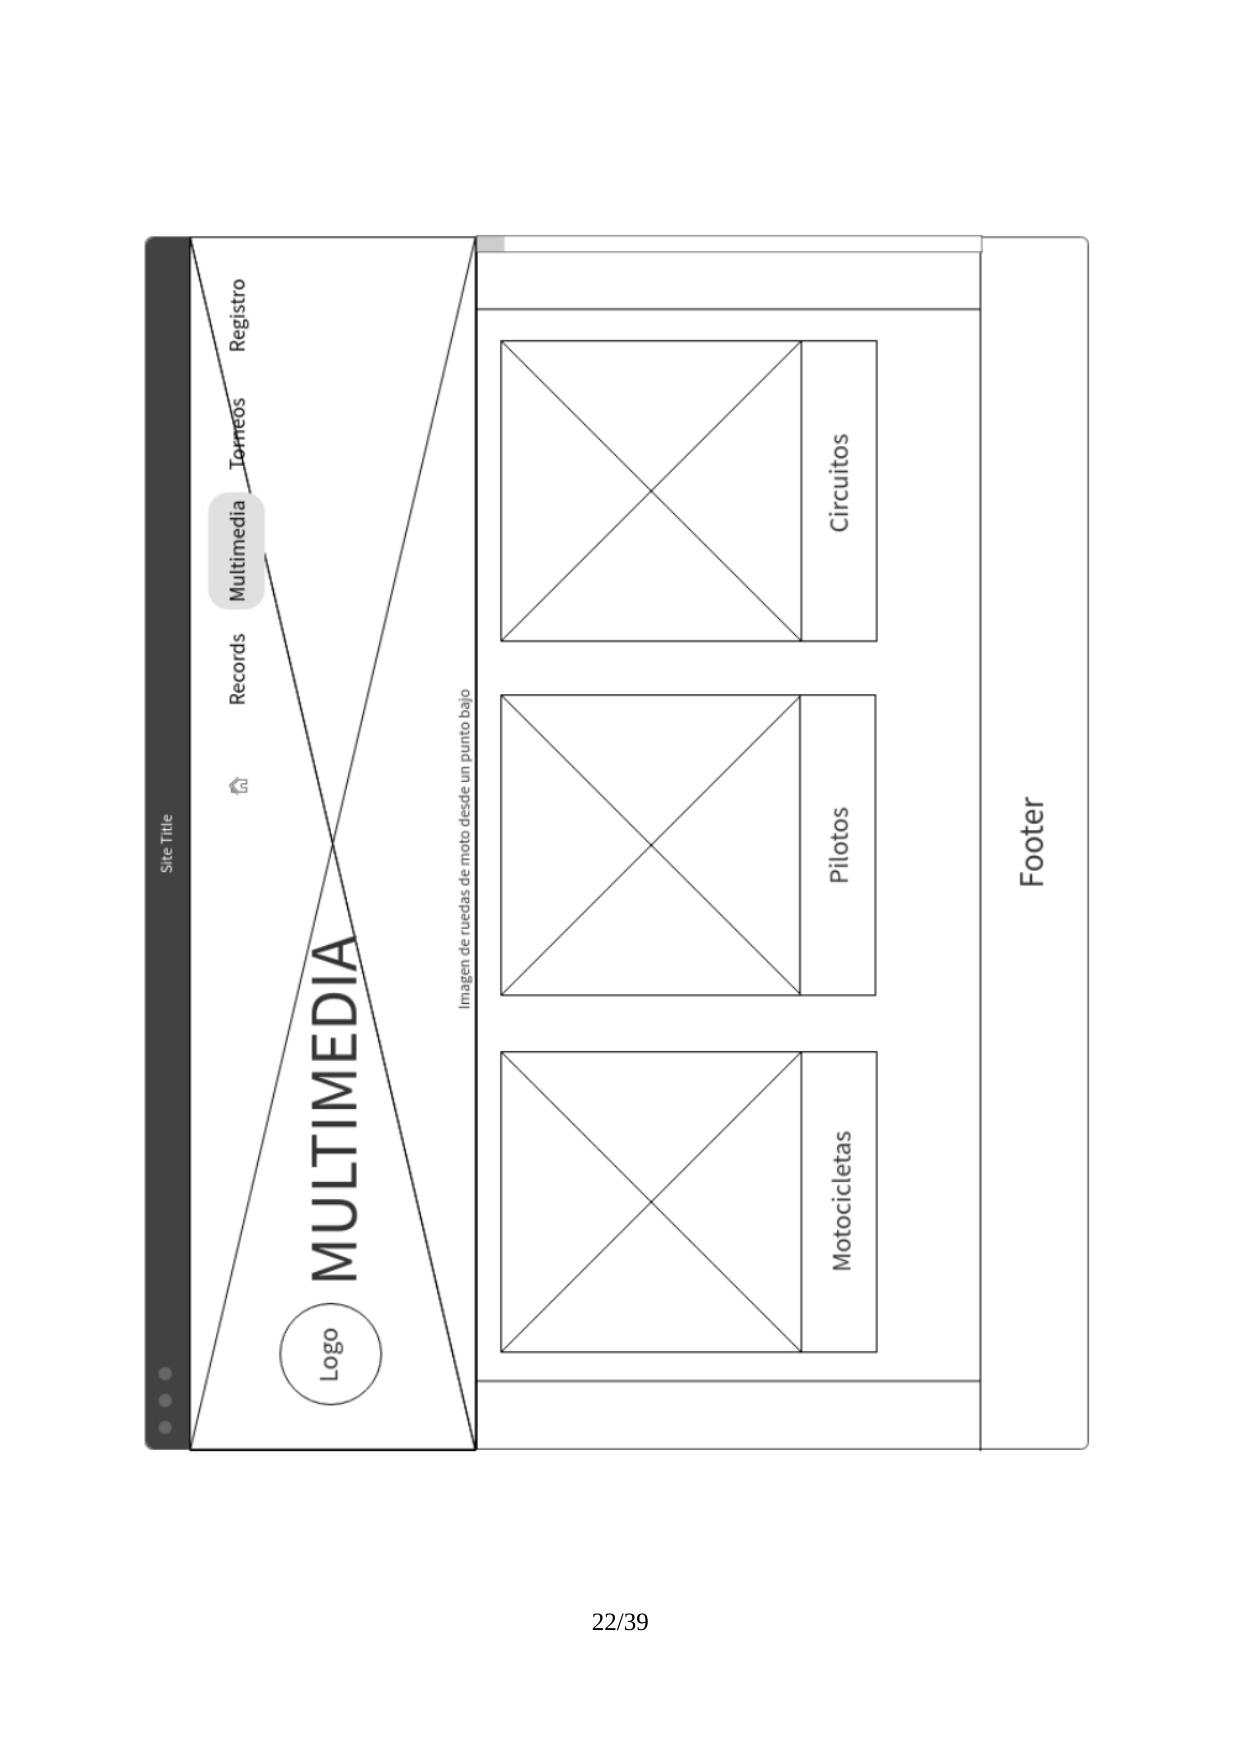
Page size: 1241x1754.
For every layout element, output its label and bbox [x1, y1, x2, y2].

picture [133, 220, 1109, 1461]
